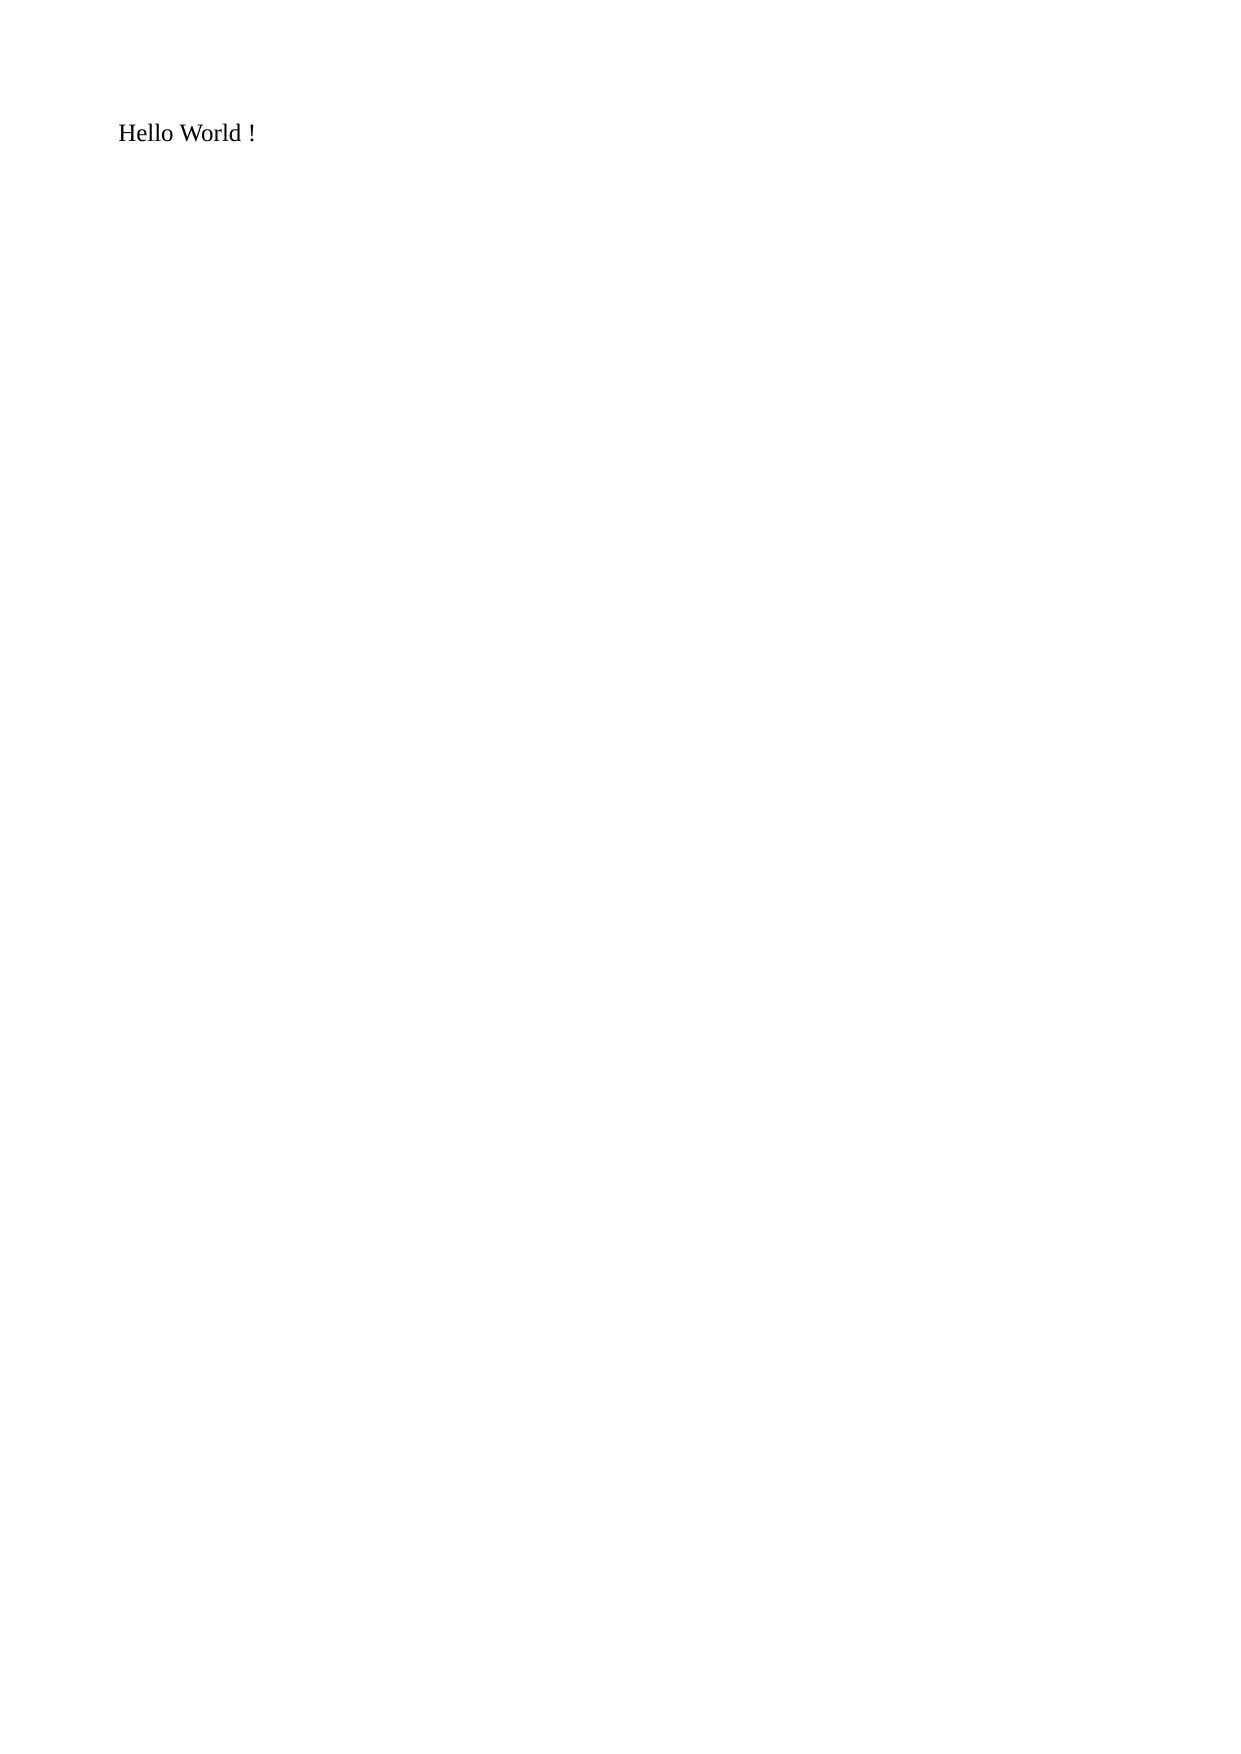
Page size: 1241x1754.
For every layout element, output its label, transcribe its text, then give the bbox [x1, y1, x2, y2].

text Hello World ! [118, 118, 1122, 147]
